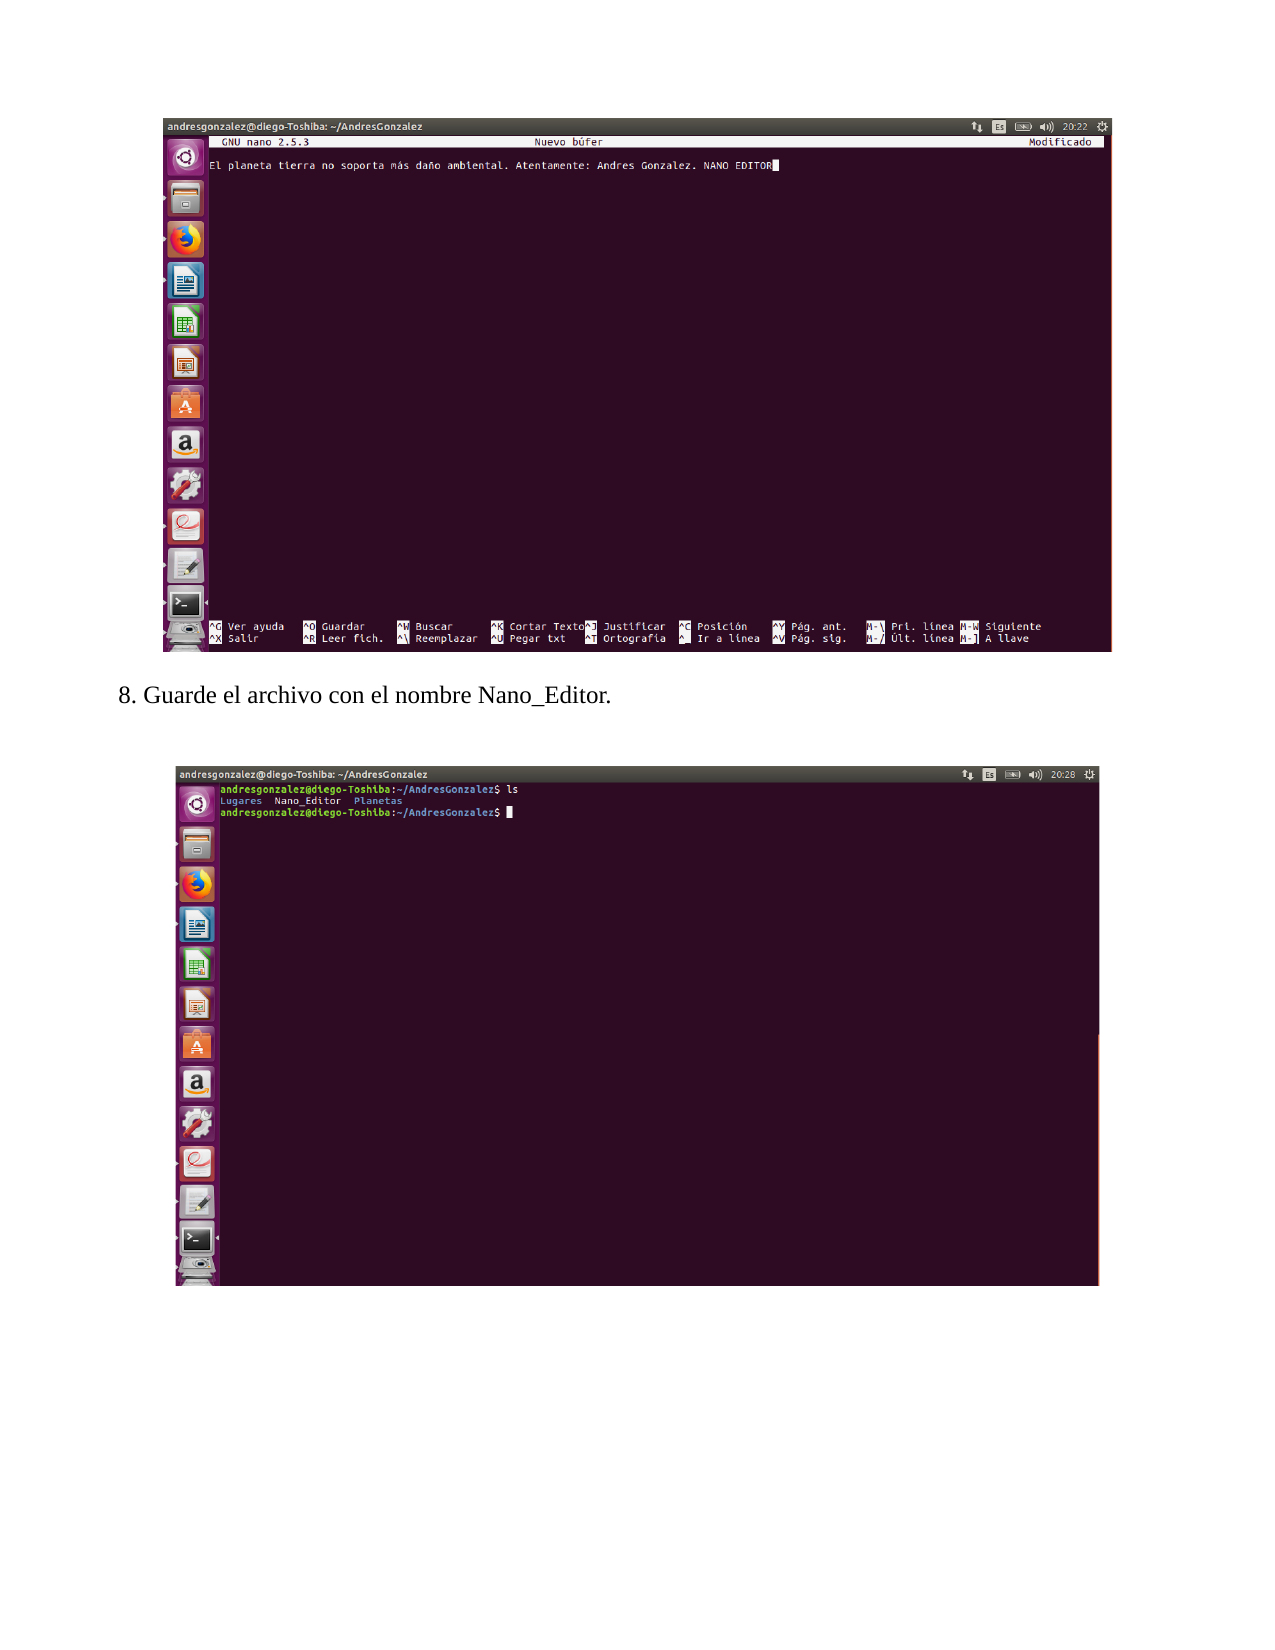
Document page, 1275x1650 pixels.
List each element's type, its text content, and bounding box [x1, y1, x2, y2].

picture [175, 766, 1100, 1286]
picture [163, 118, 1113, 652]
text 8. Guarde el archivo con el nombre Nano_Editor. [118, 680, 1157, 709]
